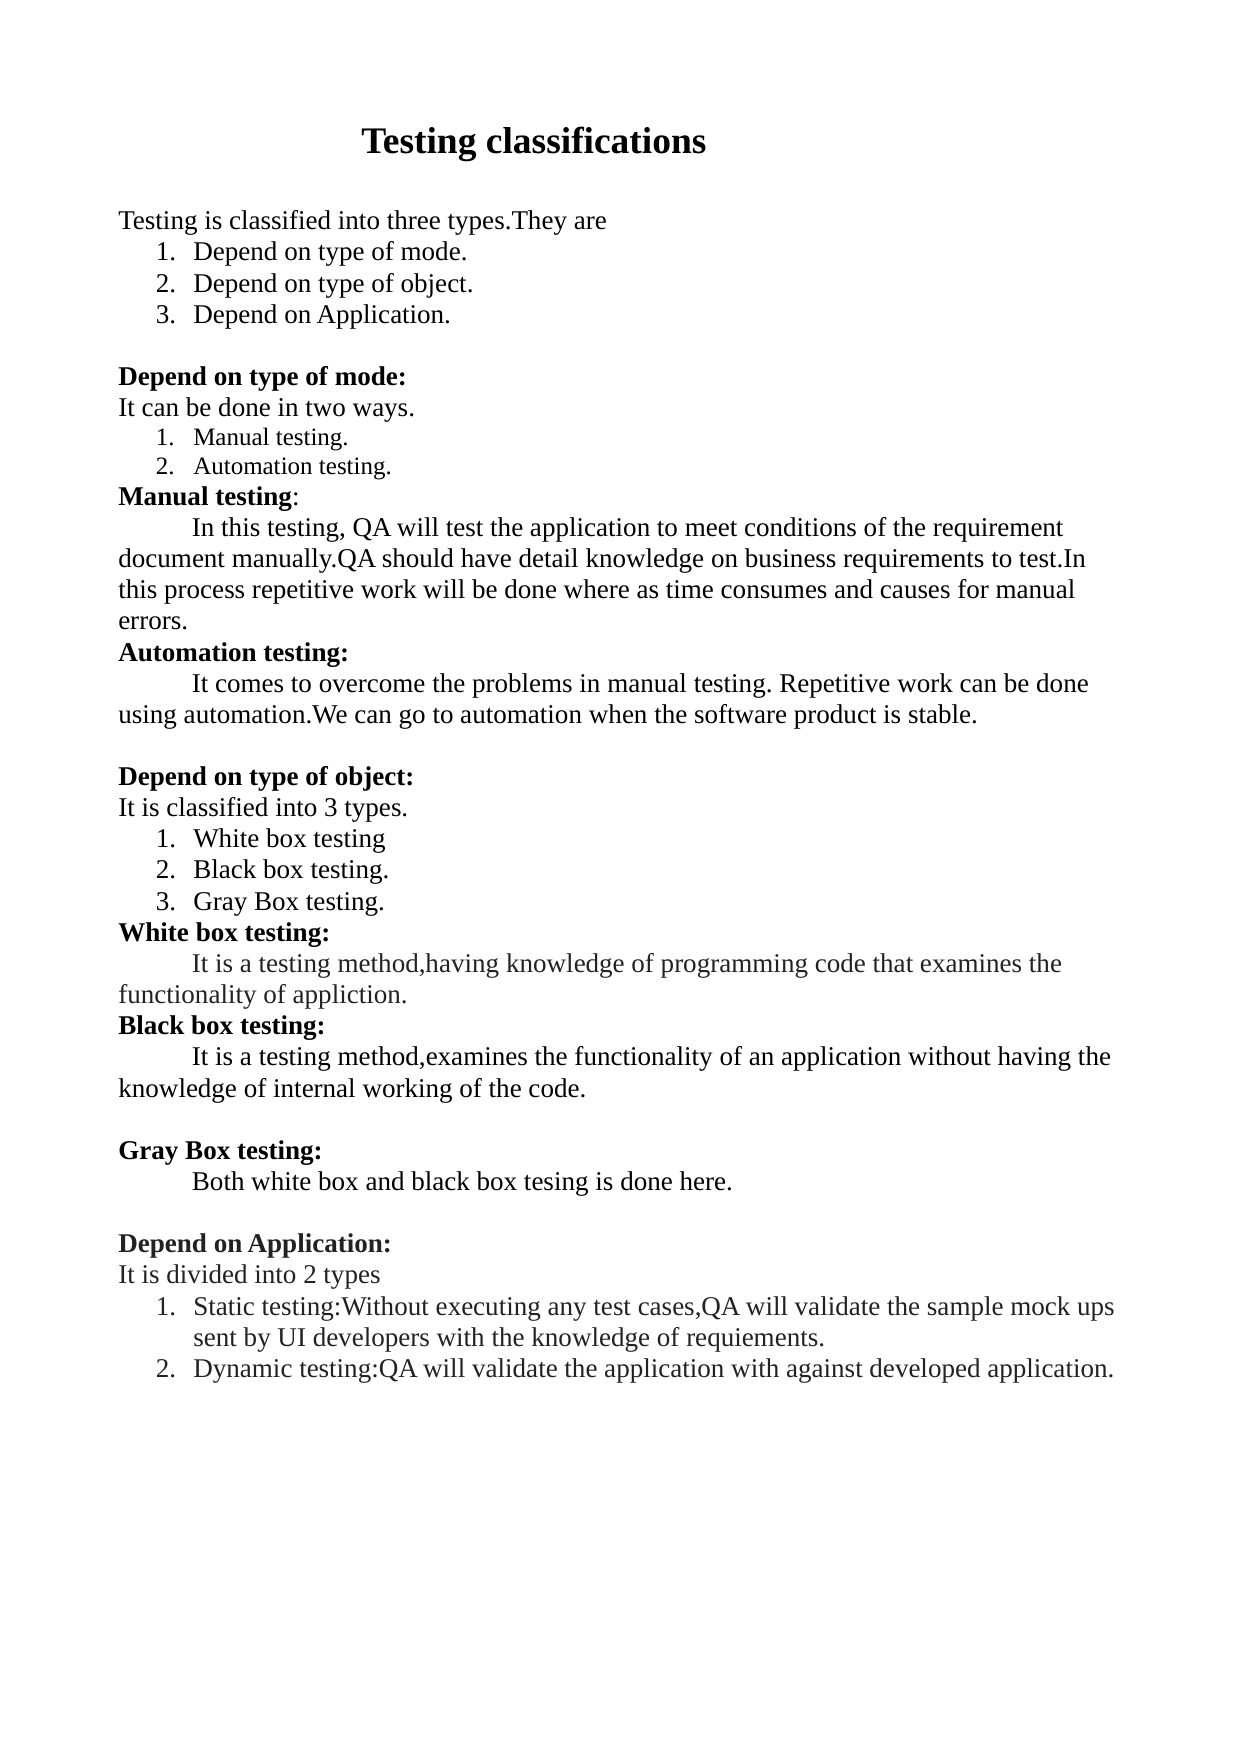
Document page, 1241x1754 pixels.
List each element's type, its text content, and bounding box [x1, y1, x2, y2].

text Testing classifications [118, 118, 1122, 161]
list Static testing:Without executing any test cases,QA will validate the sample mock ups sent by UI developers with the knowledge of requiements. [156, 1290, 1122, 1352]
text It comes to overcome the problems in manual testing. Repetitive work can be done using automation.We can go to automation when the software product is stable. [118, 667, 1122, 729]
text Automation testing: [118, 636, 1122, 667]
text Gray Box testing: [118, 1134, 1122, 1165]
text Manual testing: [118, 480, 1122, 511]
list Automation testing. [156, 451, 1122, 480]
text Depend on type of object: [118, 760, 1122, 791]
list Manual testing. [156, 422, 1122, 451]
text Both white box and black box tesing is done here. [118, 1165, 1122, 1196]
list Depend on type of mode. [156, 236, 1122, 267]
list Depend on Application. [156, 298, 1122, 329]
text Depend on Application: [118, 1227, 1122, 1258]
text It is a testing method,examines the functionality of an application without having the knowledge of internal working of the code. [118, 1041, 1122, 1103]
text Depend on type of mode: [118, 360, 1122, 391]
text Testing is classified into three types.They are [118, 204, 1122, 236]
text It can be done in two ways. [118, 391, 1122, 422]
text In this testing, QA will test the application to meet conditions of the requirement document manually.QA should have detail knowledge on business requirements to test.In this process repetitive work will be done where as time consumes and causes for manual errors. [118, 511, 1122, 636]
list Dynamic testing:QA will validate the application with against developed application. [156, 1352, 1122, 1383]
list Black box testing. [156, 854, 1122, 885]
list Gray Box testing. [156, 885, 1122, 916]
text It is divided into 2 types [118, 1258, 1122, 1290]
text It is classified into 3 types. [118, 791, 1122, 822]
list White box testing [156, 822, 1122, 854]
text It is a testing method,having knowledge of programming code that examines the functionality of appliction. [118, 947, 1122, 1009]
text Black box testing: [118, 1009, 1122, 1041]
text White box testing: [118, 916, 1122, 947]
list Depend on type of object. [156, 267, 1122, 298]
